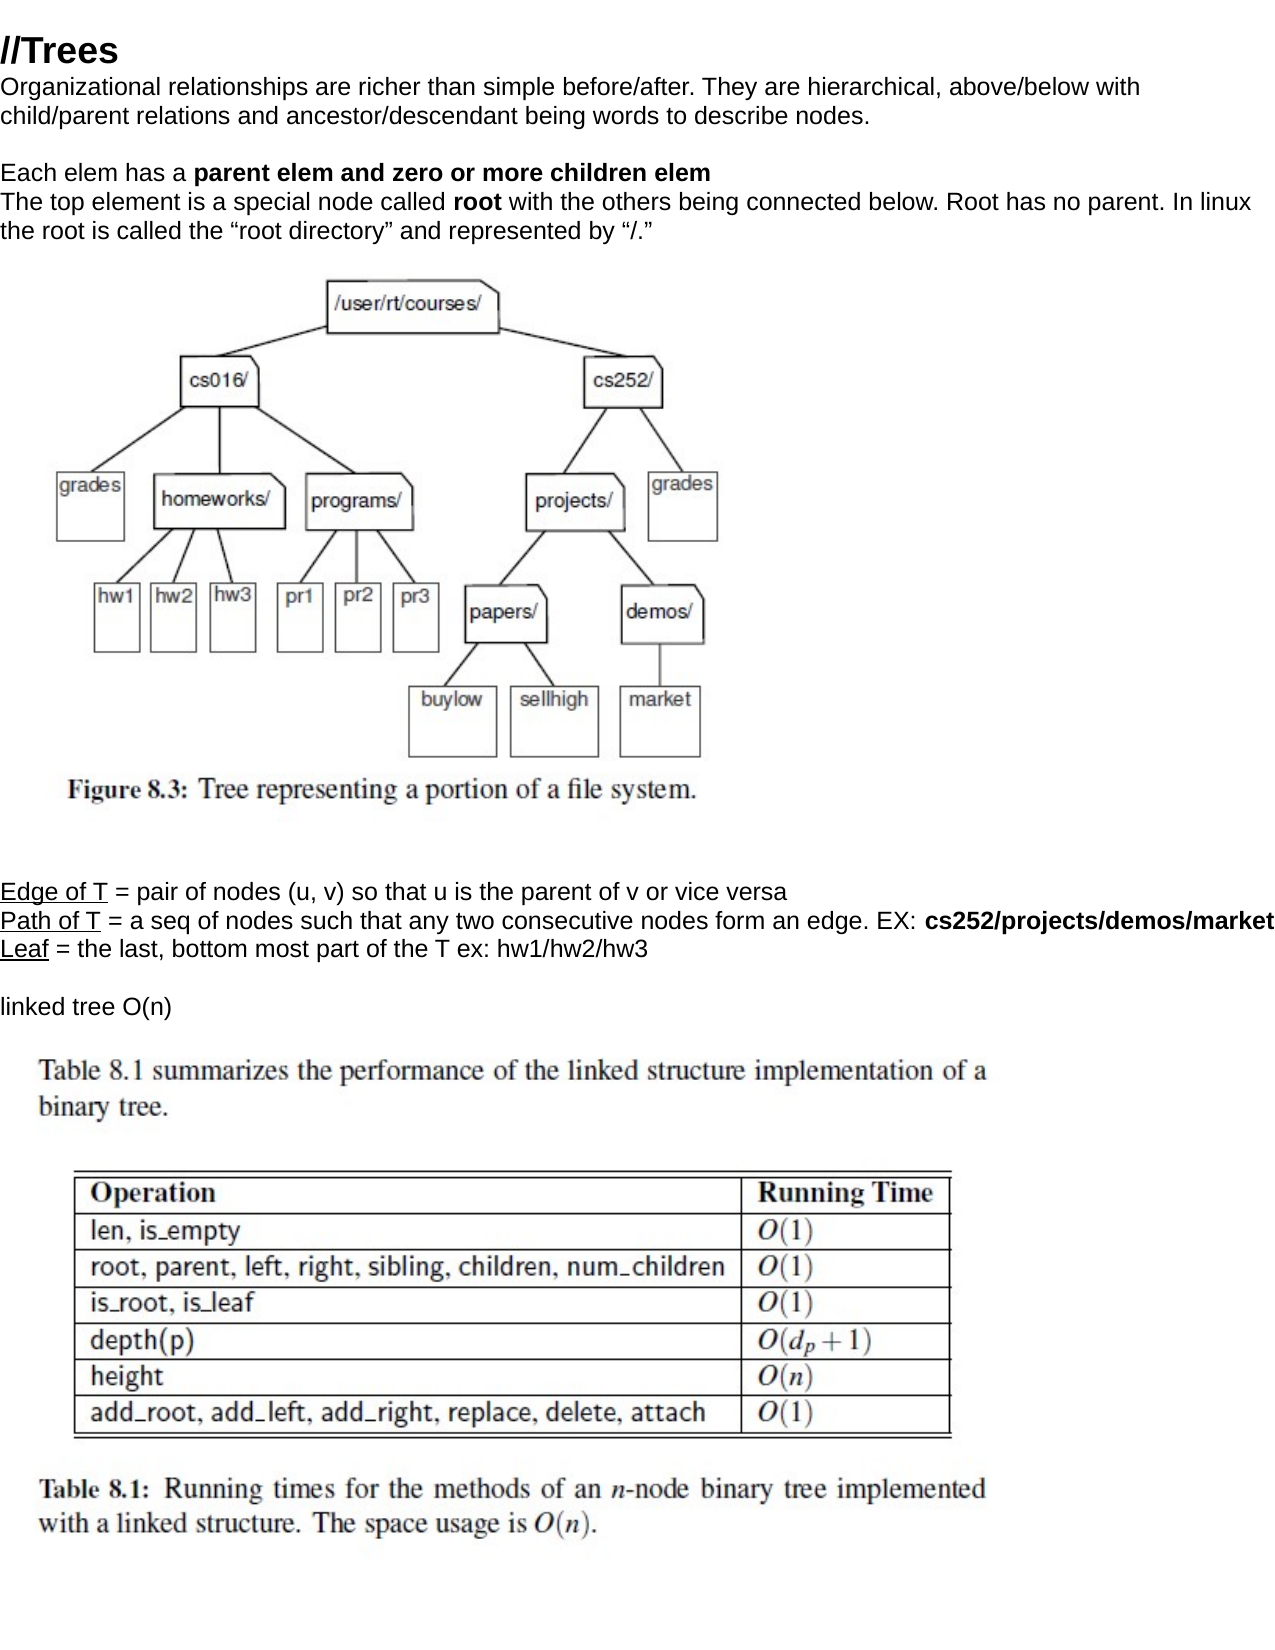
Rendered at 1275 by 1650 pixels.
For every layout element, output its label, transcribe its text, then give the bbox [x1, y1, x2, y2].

text //Trees [0, 29, 1275, 72]
text The top element is a special node called root with the others being connected below. Root has no parent. In linux the root is called the “root directory” and represented by “/.” [0, 187, 1275, 244]
text Edge of T = pair of nodes (u, v) so that u is the parent of v or vice versa [0, 877, 1275, 906]
text Each elem has a parent elem and zero or more children elem [0, 158, 1275, 187]
text Path of T = a seq of nodes such that any two consecutive nodes form an edge. EX: cs252/projects/demos/market [0, 906, 1275, 934]
text Leaf = the last, bottom most part of the T ex: hw1/hw2/hw3 [0, 934, 1275, 963]
picture [11, 1033, 1021, 1575]
text linked tree O(n) [0, 992, 1275, 1021]
picture [22, 273, 734, 822]
text Organizational relationships are richer than simple before/after. They are hierarchical, above/below with child/parent relations and ancestor/descendant being words to describe nodes. [0, 72, 1275, 129]
